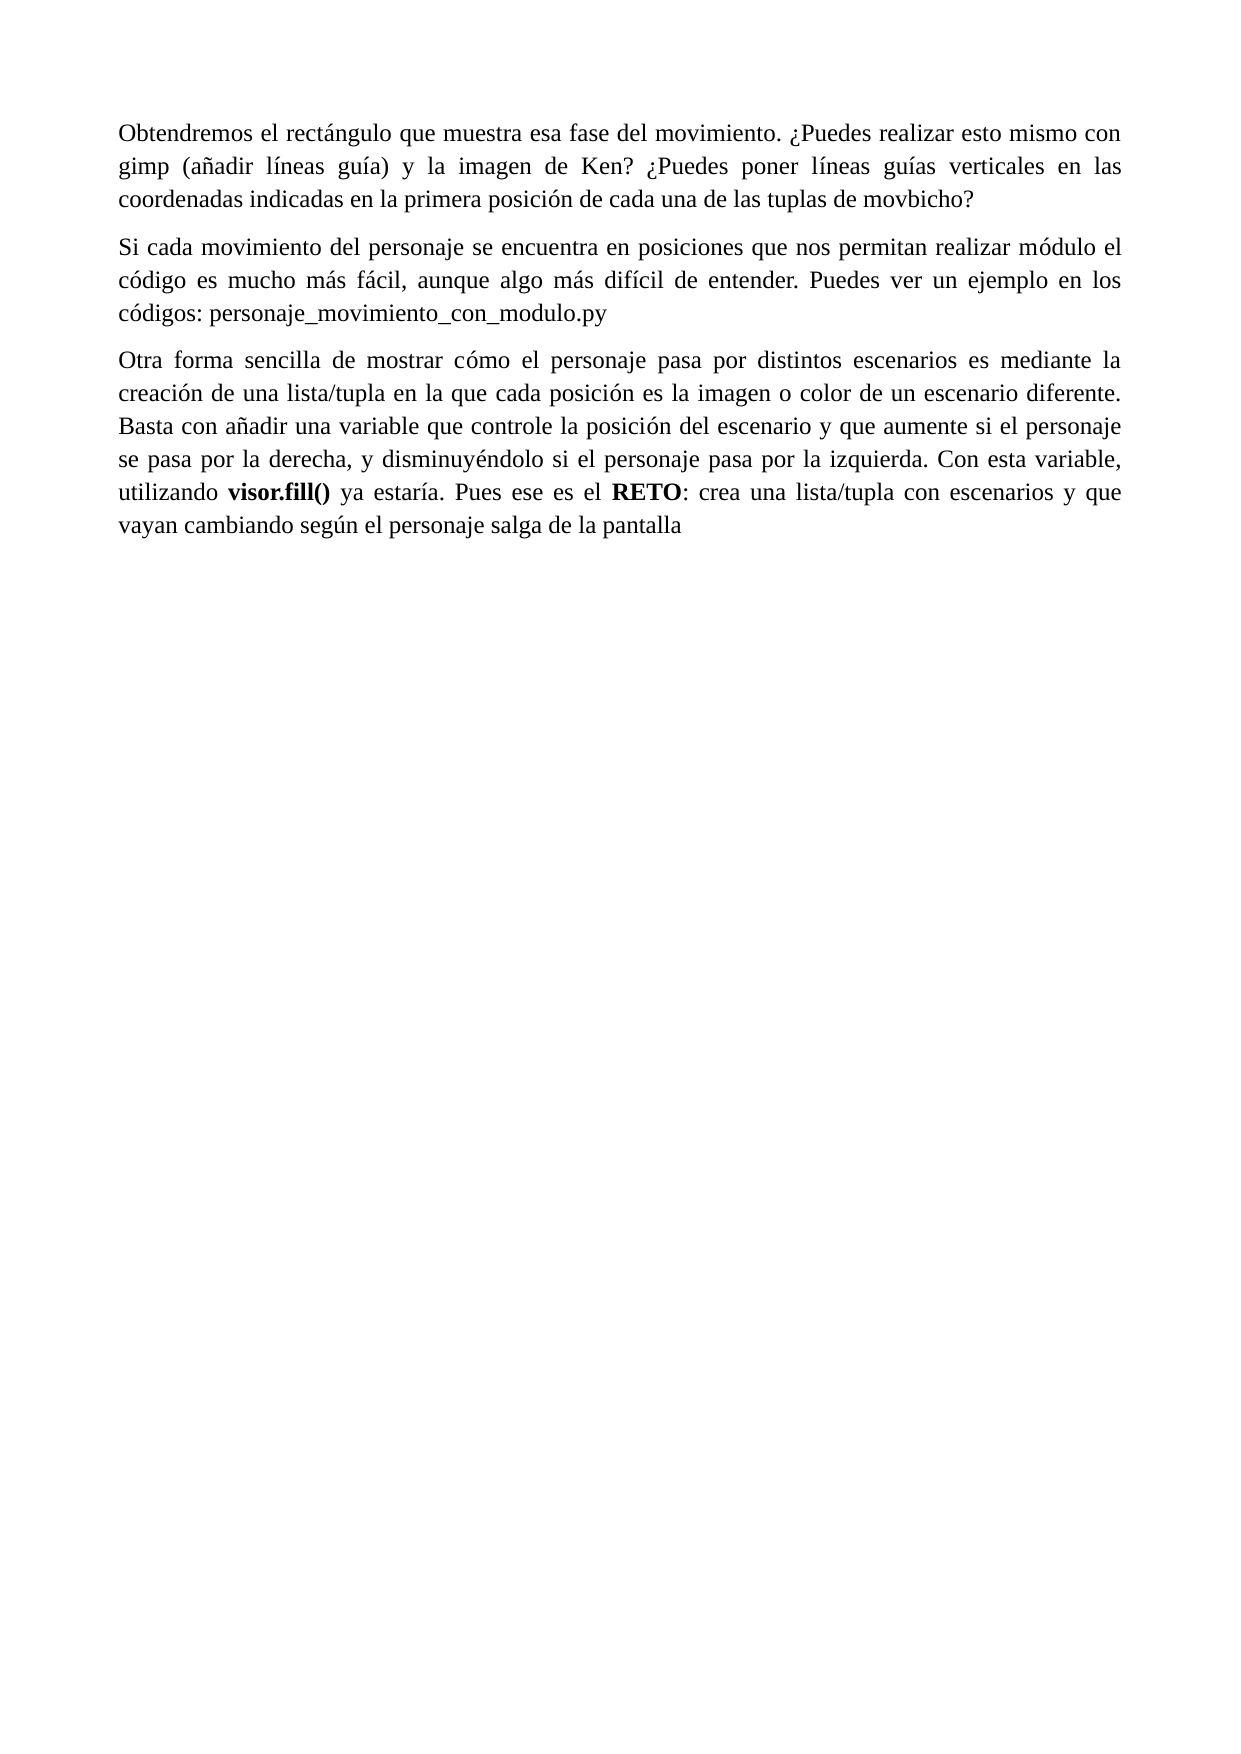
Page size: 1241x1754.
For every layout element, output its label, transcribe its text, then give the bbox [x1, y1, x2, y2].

text Obtendremos el rectángulo que muestra esa fase del movimiento. ¿Puedes realizar esto mismo con gimp (añadir líneas guía) y la imagen de Ken? ¿Puedes poner líneas guías verticales en las coordenadas indicadas en la primera posición de cada una de las tuplas de movbicho? [118, 118, 1122, 213]
text Otra forma sencilla de mostrar cómo el personaje pasa por distintos escenarios es mediante la creación de una lista/tupla en la que cada posición es la imagen o color de un escenario diferente. Basta con añadir una variable que controle la posición del escenario y que aumente si el personaje se pasa por la derecha, y disminuyéndolo si el personaje pasa por la izquierda. Con esta variable, utilizando visor.fill() ya estaría. Pues ese es el RETO: crea una lista/tupla con escenarios y que vayan cambiando según el personaje salga de la pantalla [118, 345, 1122, 539]
text Si cada movimiento del personaje se encuentra en posiciones que nos permitan realizar módulo el código es mucho más fácil, aunque algo más difícil de entender. Puedes ver un ejemplo en los códigos: personaje_movimiento_con_modulo.py [118, 232, 1122, 327]
